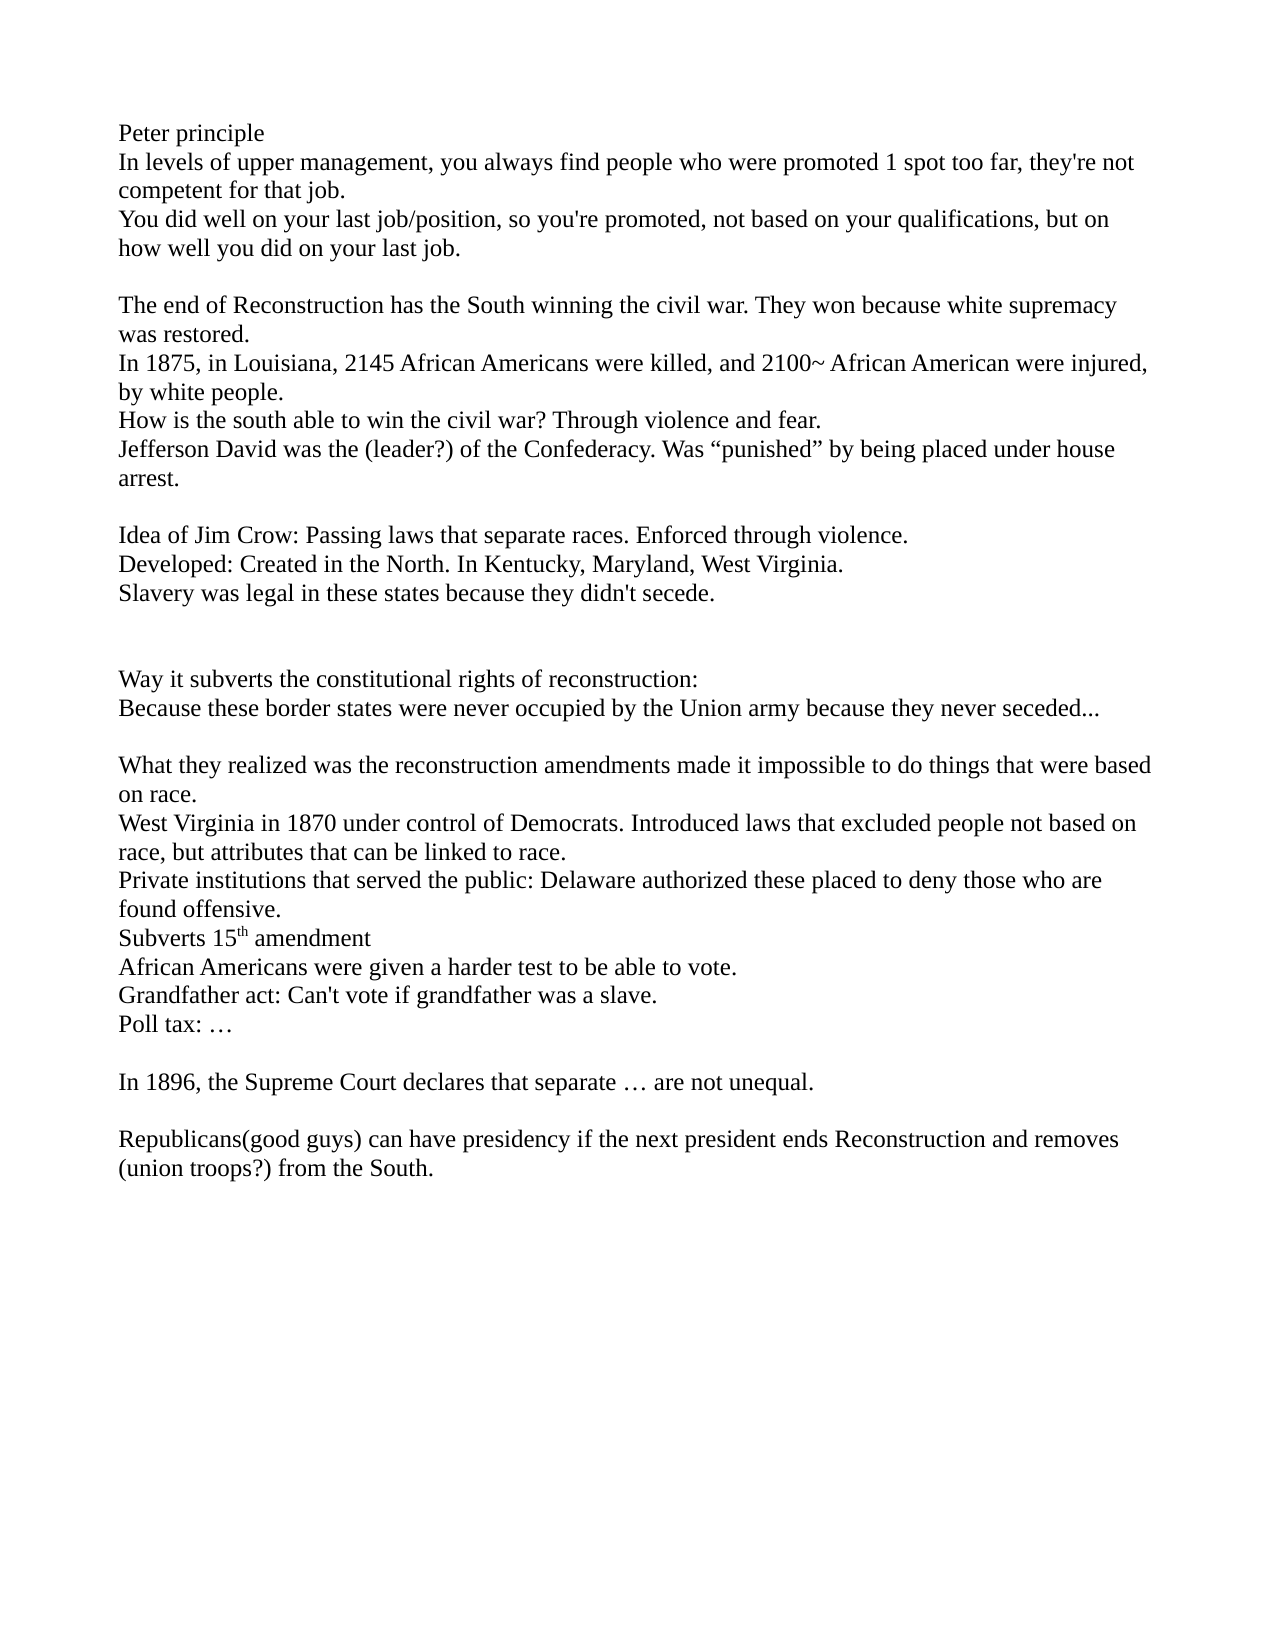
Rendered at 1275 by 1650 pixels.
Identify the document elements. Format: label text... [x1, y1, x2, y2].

text Way it subverts the constitutional rights of reconstruction: [118, 664, 1157, 693]
text Subverts 15th amendment [118, 923, 1157, 952]
text What they realized was the reconstruction amendments made it impossible to do things that were based on race. [118, 751, 1157, 808]
text African Americans were given a harder test to be able to vote. [118, 952, 1157, 981]
text Idea of Jim Crow: Passing laws that separate races. Enforced through violence. [118, 521, 1157, 549]
text Developed: Created in the North. In Kentucky, Maryland, West Virginia. [118, 549, 1157, 578]
text How is the south able to win the civil war? Through violence and fear. [118, 406, 1157, 434]
text Peter principle [118, 118, 1157, 147]
text In levels of upper management, you always find people who were promoted 1 spot too far, they're not competent for that job. [118, 147, 1157, 204]
text Grandfather act: Can't vote if grandfather was a slave. [118, 981, 1157, 1009]
text Poll tax: … [118, 1009, 1157, 1038]
text West Virginia in 1870 under control of Democrats. Introduced laws that excluded people not based on race, but attributes that can be linked to race. [118, 808, 1157, 866]
text In 1875, in Louisiana, 2145 African Americans were killed, and 2100~ African American were injured, by white people. [118, 348, 1157, 406]
text Slavery was legal in these states because they didn't secede. [118, 578, 1157, 607]
text Jefferson David was the (leader?) of the Confederacy. Was “punished” by being placed under house arrest. [118, 434, 1157, 492]
text In 1896, the Supreme Court declares that separate … are not unequal. [118, 1067, 1157, 1096]
text You did well on your last job/position, so you're promoted, not based on your qualifications, but on how well you did on your last job. [118, 204, 1157, 262]
text Private institutions that served the public: Delaware authorized these placed to deny those who are found offensive. [118, 866, 1157, 923]
text Because these border states were never occupied by the Union army because they never seceded... [118, 693, 1157, 722]
text The end of Reconstruction has the South winning the civil war. They won because white supremacy was restored. [118, 291, 1157, 348]
text Republicans(good guys) can have presidency if the next president ends Reconstruction and removes (union troops?) from the South. [118, 1124, 1157, 1182]
